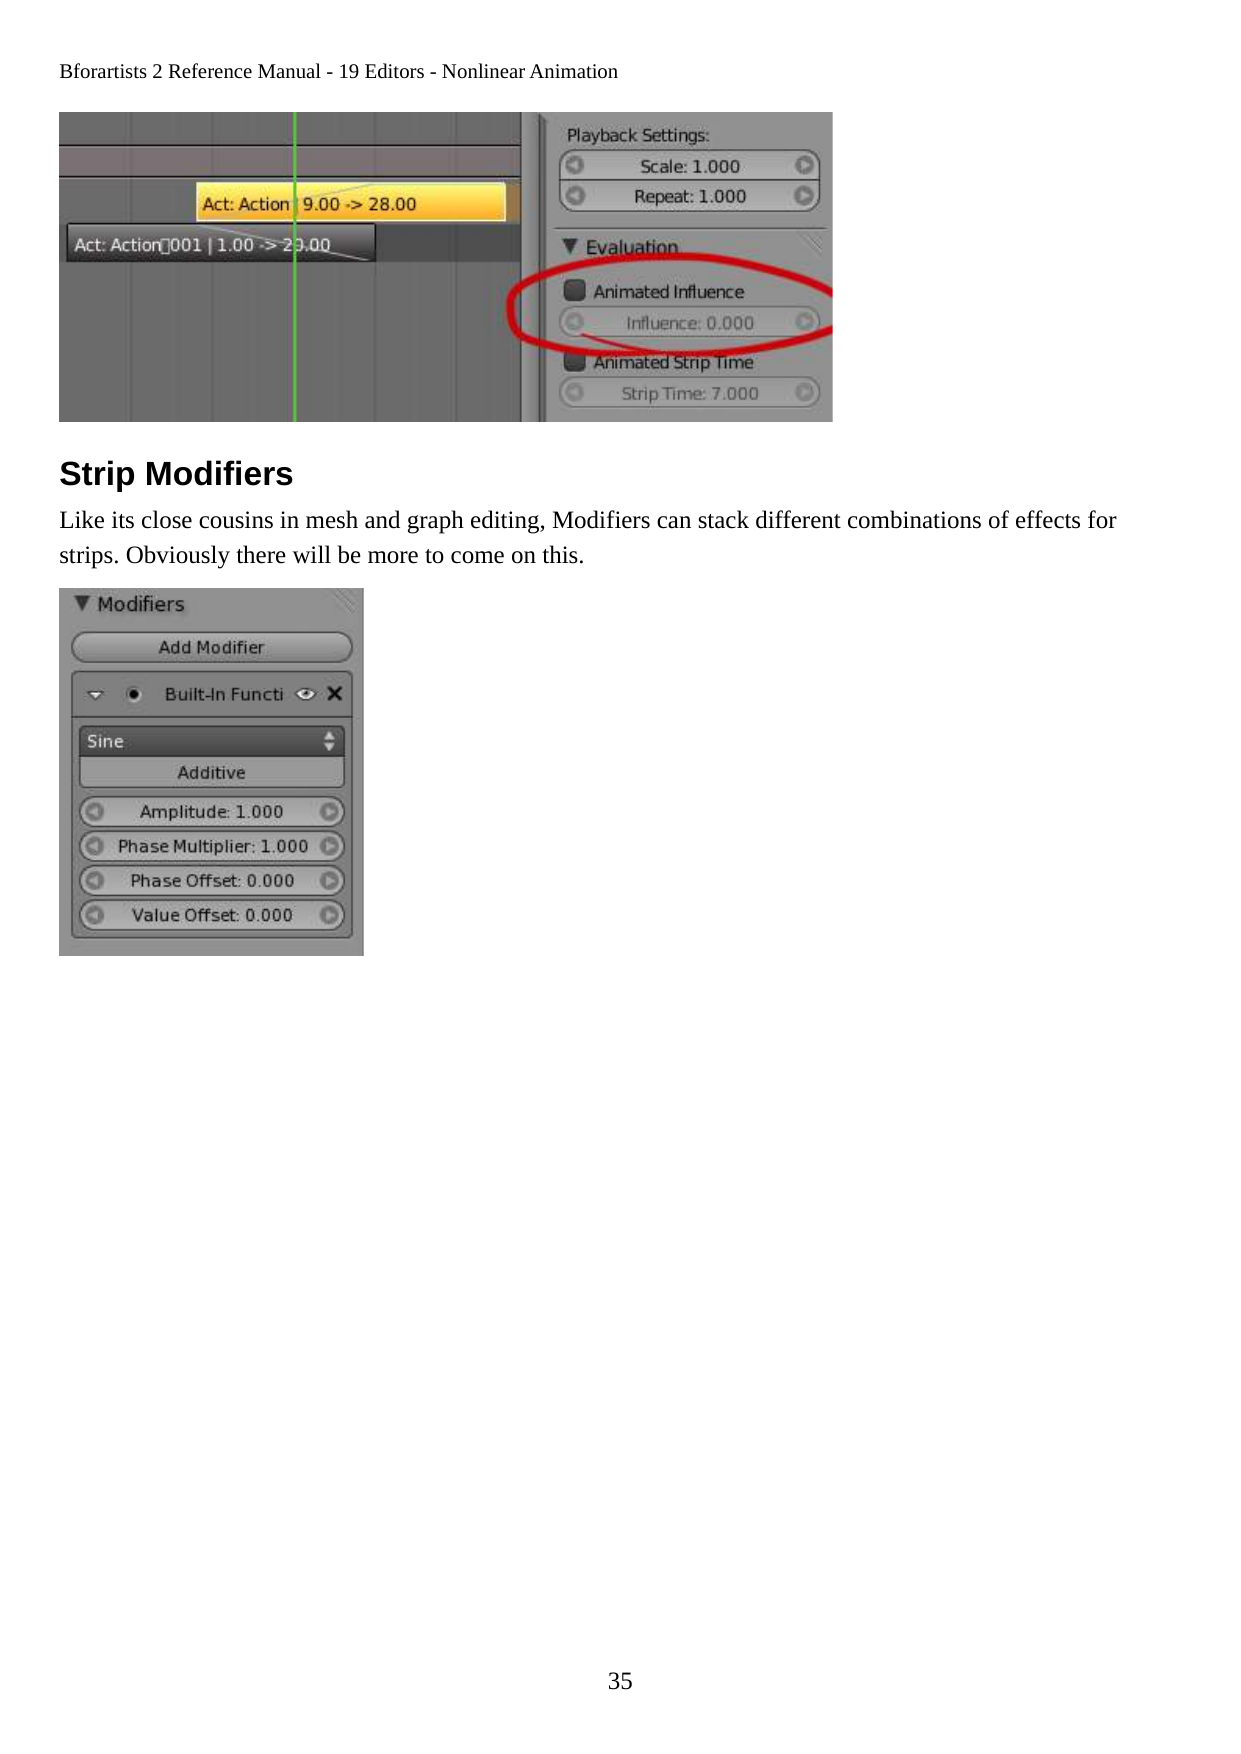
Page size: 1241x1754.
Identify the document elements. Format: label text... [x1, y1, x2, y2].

picture [59, 112, 833, 422]
subtitle Strip Modifiers [59, 454, 1181, 493]
picture [59, 588, 364, 956]
text Like its close cousins in mesh and graph editing, Modifiers can stack different combinations of effects for strips. Obviously there will be more to come on this. [59, 505, 1181, 568]
